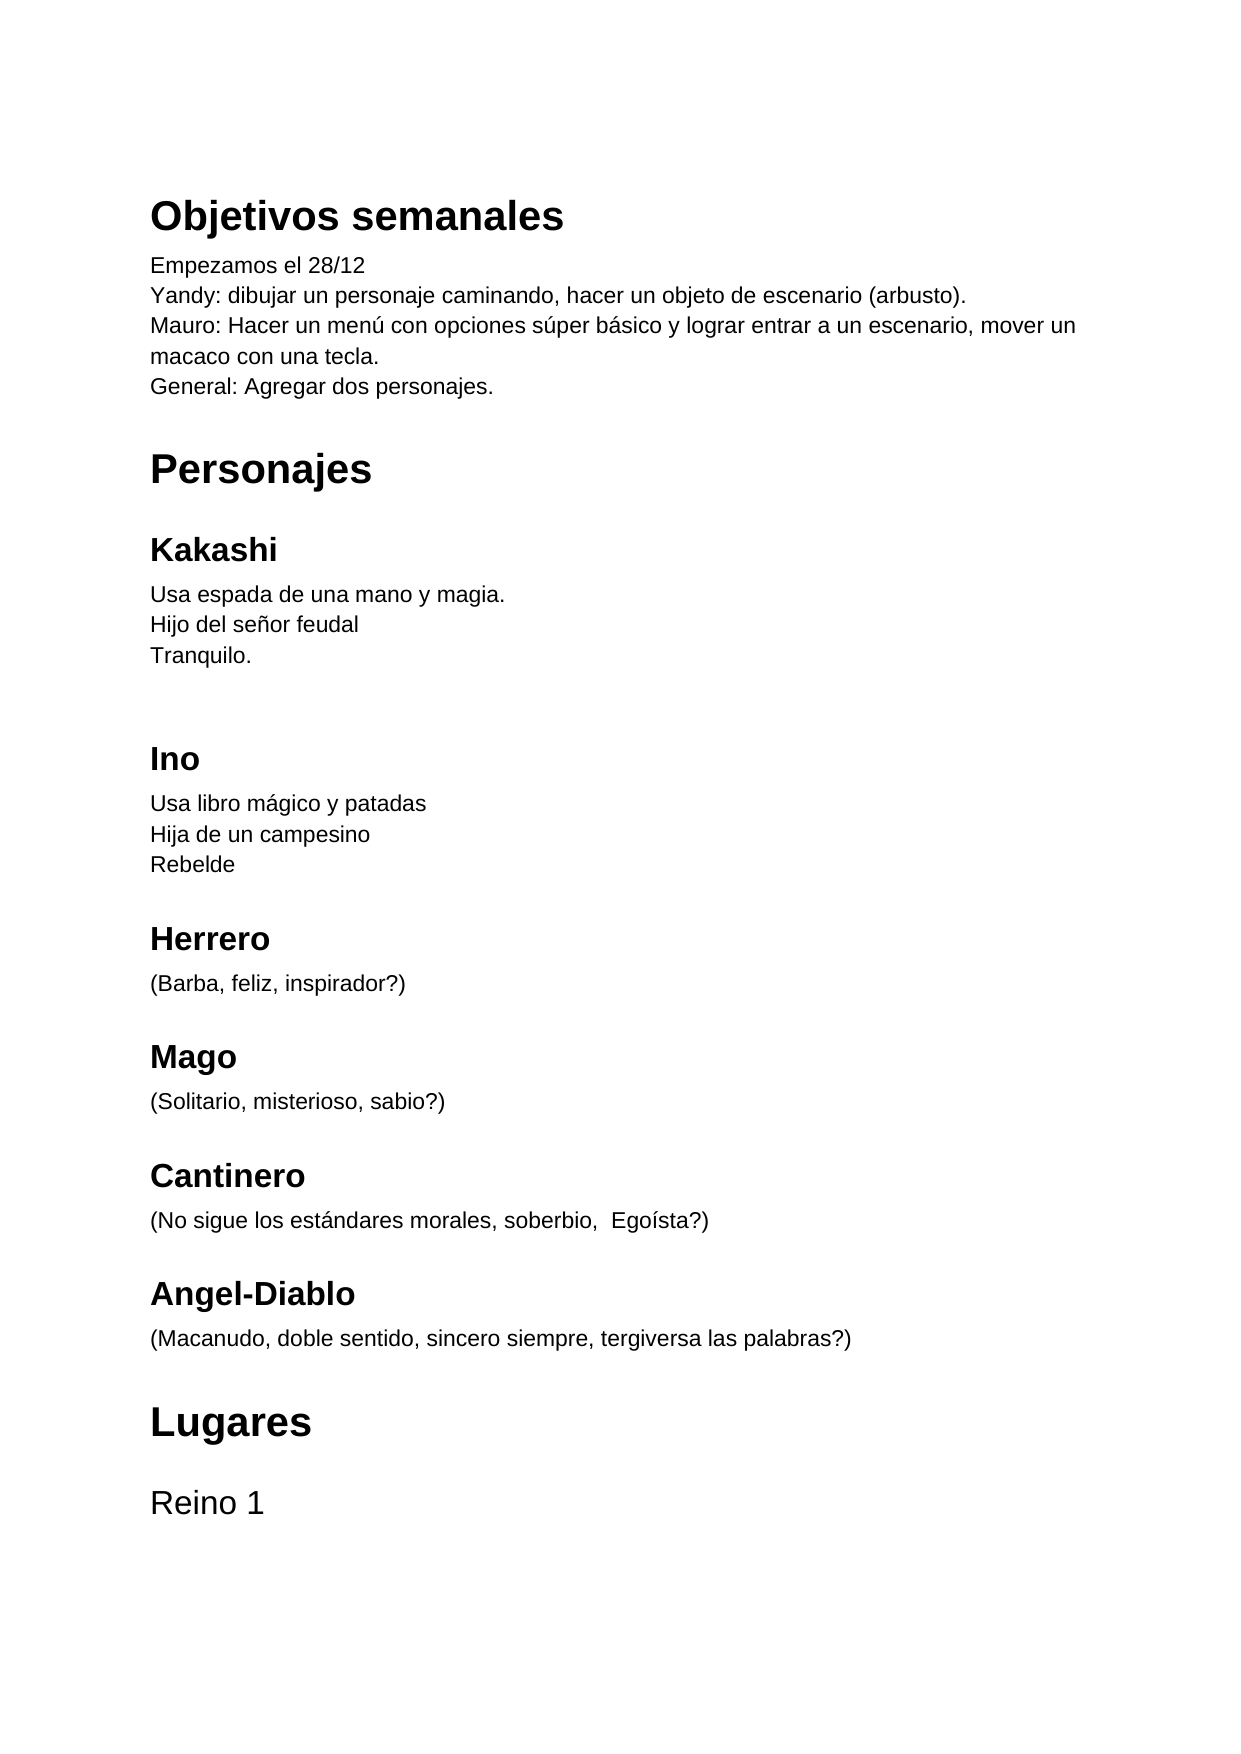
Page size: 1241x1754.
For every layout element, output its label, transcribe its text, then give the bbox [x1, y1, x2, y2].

text Yandy: dibujar un personaje caminando, hacer un objeto de escenario (arbusto). [150, 282, 1090, 309]
subtitle Herrero [150, 918, 1090, 957]
subtitle Angel-Diablo [150, 1274, 1090, 1313]
text Tranquilo. [150, 642, 1090, 668]
subtitle Mago [150, 1037, 1090, 1076]
text Rebelde [150, 851, 1090, 877]
subtitle Reino 1 [150, 1483, 1090, 1521]
text (Solitario, misterioso, sabio?) [150, 1088, 1090, 1114]
subtitle Lugares [150, 1397, 1090, 1445]
text Hijo del señor feudal [150, 611, 1090, 638]
text Hija de un campesino [150, 821, 1090, 847]
text General: Agregar dos personajes. [150, 373, 1090, 399]
text Empezamos el 28/12 [150, 252, 1090, 278]
subtitle Kakashi [150, 530, 1090, 569]
subtitle Cantinero [150, 1156, 1090, 1194]
subtitle Personajes [150, 445, 1090, 493]
text (Barba, feliz, inspirador?) [150, 969, 1090, 996]
text Mauro: Hacer un menú con opciones súper básico y lograr entrar a un escenario, mover un macaco con una tecla. [150, 312, 1090, 369]
subtitle Ino [150, 739, 1090, 778]
text Usa espada de una mano y magia. [150, 581, 1090, 607]
text (No sigue los estándares morales, soberbio, Egoísta?) [150, 1207, 1090, 1233]
text (Macanudo, doble sentido, sincero siempre, tergiversa las palabras?) [150, 1325, 1090, 1352]
text Usa libro mágico y patadas [150, 790, 1090, 817]
subtitle Objetivos semanales [150, 192, 1090, 239]
